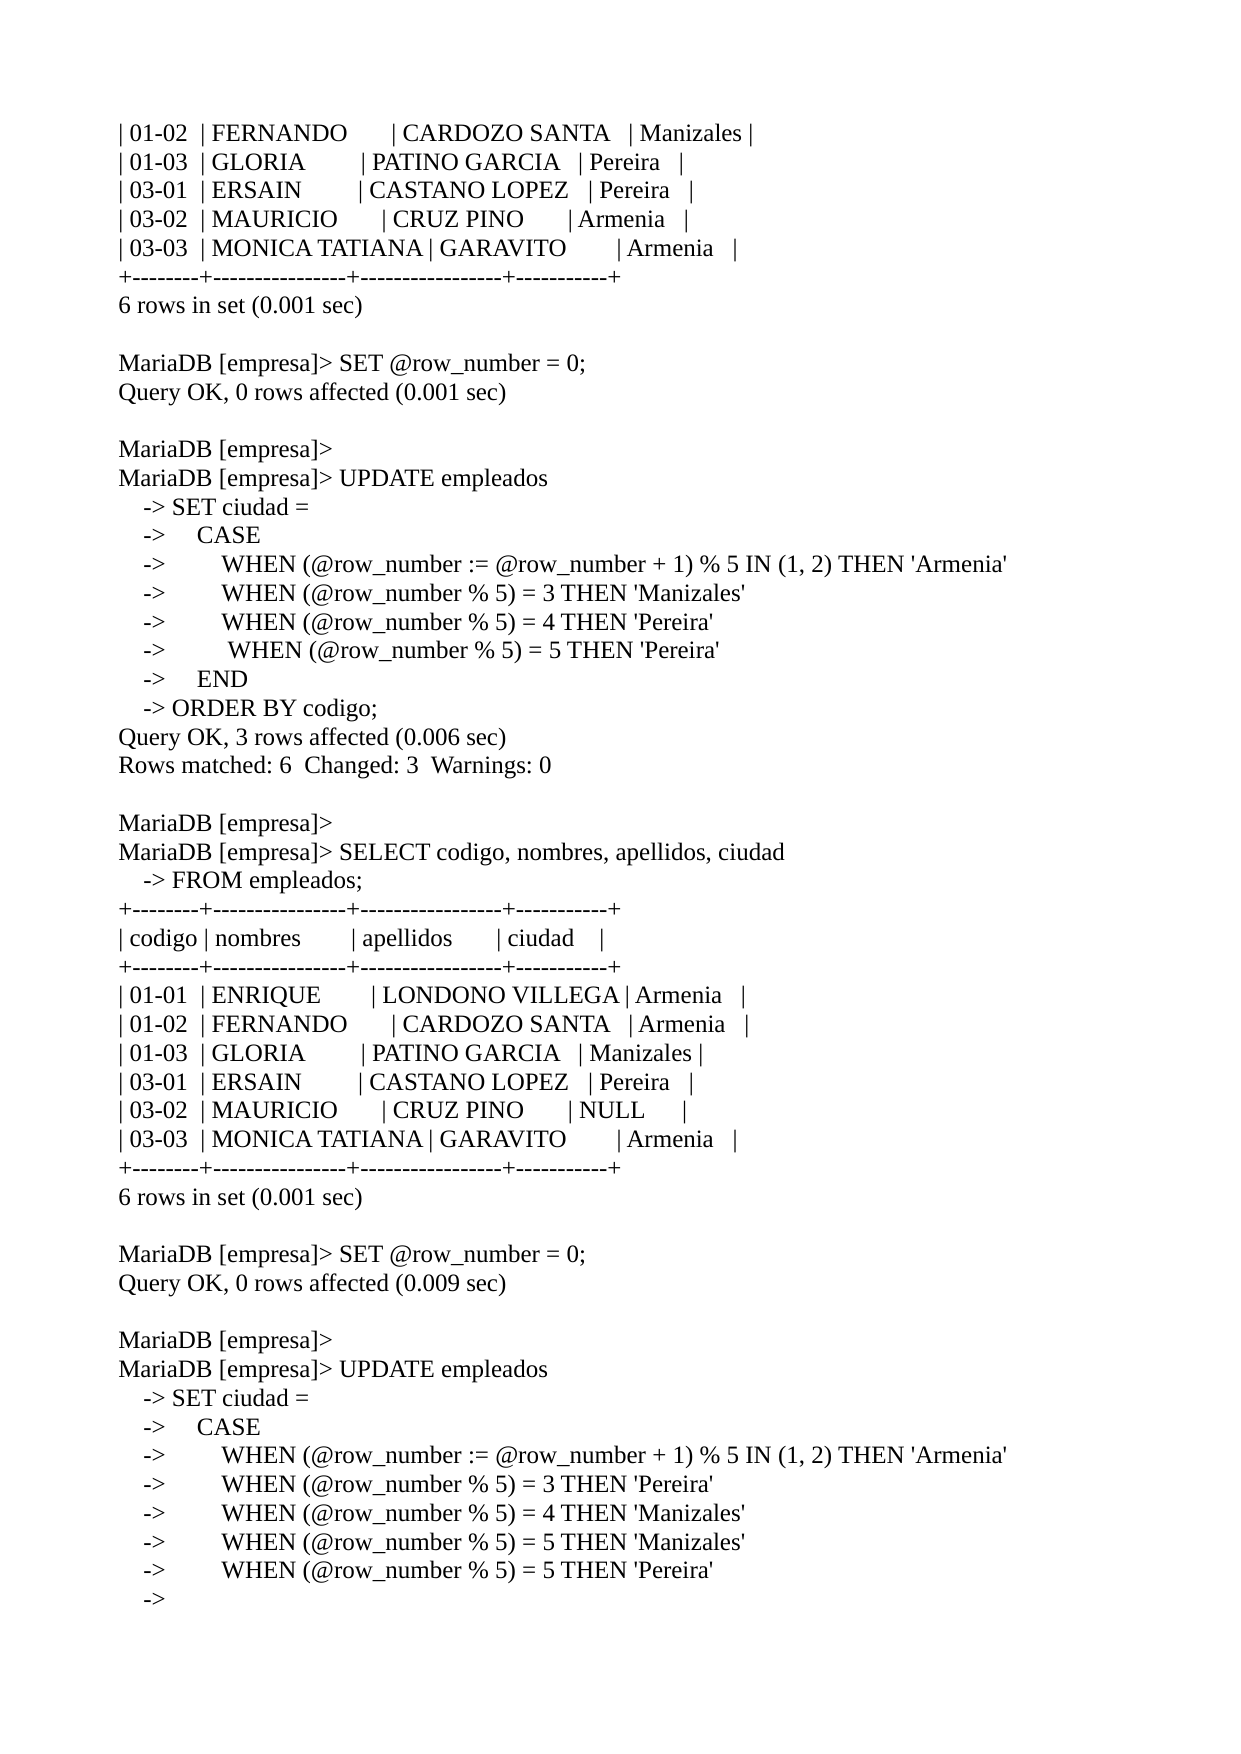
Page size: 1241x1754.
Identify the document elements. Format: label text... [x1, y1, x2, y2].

text | 03-01 | ERSAIN | CASTANO LOPEZ | Pereira | [118, 1067, 1122, 1096]
text +--------+----------------+-----------------+-----------+ [118, 894, 1122, 923]
text | 01-03 | GLORIA | PATINO GARCIA | Pereira | [118, 147, 1122, 176]
text | 03-01 | ERSAIN | CASTANO LOPEZ | Pereira | [118, 176, 1122, 204]
text -> [118, 1584, 1122, 1613]
text MariaDB [empresa]> [118, 808, 1122, 837]
text MariaDB [empresa]> SET @row_number = 0; [118, 348, 1122, 377]
text | 01-02 | FERNANDO | CARDOZO SANTA | Manizales | [118, 118, 1122, 147]
text -> FROM empleados; [118, 866, 1122, 894]
text | 01-01 | ENRIQUE | LONDONO VILLEGA | Armenia | [118, 981, 1122, 1009]
text Query OK, 0 rows affected (0.009 sec) [118, 1268, 1122, 1297]
text | 03-03 | MONICA TATIANA | GARAVITO | Armenia | [118, 1124, 1122, 1153]
text MariaDB [empresa]> UPDATE empleados [118, 1354, 1122, 1383]
text -> WHEN (@row_number % 5) = 5 THEN 'Pereira' [118, 636, 1122, 664]
text Query OK, 3 rows affected (0.006 sec) [118, 722, 1122, 751]
text -> WHEN (@row_number % 5) = 4 THEN 'Pereira' [118, 607, 1122, 636]
text -> WHEN (@row_number % 5) = 3 THEN 'Manizales' [118, 578, 1122, 607]
text -> WHEN (@row_number % 5) = 3 THEN 'Pereira' [118, 1469, 1122, 1498]
text Rows matched: 6 Changed: 3 Warnings: 0 [118, 751, 1122, 779]
text Query OK, 0 rows affected (0.001 sec) [118, 377, 1122, 406]
text MariaDB [empresa]> [118, 434, 1122, 463]
text +--------+----------------+-----------------+-----------+ [118, 1153, 1122, 1182]
text -> WHEN (@row_number % 5) = 5 THEN 'Manizales' [118, 1527, 1122, 1556]
text -> WHEN (@row_number % 5) = 5 THEN 'Pereira' [118, 1556, 1122, 1584]
text -> WHEN (@row_number % 5) = 4 THEN 'Manizales' [118, 1498, 1122, 1527]
text -> ORDER BY codigo; [118, 693, 1122, 722]
text MariaDB [empresa]> SELECT codigo, nombres, apellidos, ciudad [118, 837, 1122, 866]
text -> SET ciudad = [118, 1383, 1122, 1412]
text -> CASE [118, 1412, 1122, 1441]
text MariaDB [empresa]> SET @row_number = 0; [118, 1239, 1122, 1268]
text -> WHEN (@row_number := @row_number + 1) % 5 IN (1, 2) THEN 'Armenia' [118, 1441, 1122, 1469]
text -> WHEN (@row_number := @row_number + 1) % 5 IN (1, 2) THEN 'Armenia' [118, 549, 1122, 578]
text -> END [118, 664, 1122, 693]
text MariaDB [empresa]> UPDATE empleados [118, 463, 1122, 492]
text +--------+----------------+-----------------+-----------+ [118, 262, 1122, 291]
text 6 rows in set (0.001 sec) [118, 1182, 1122, 1211]
text | 03-03 | MONICA TATIANA | GARAVITO | Armenia | [118, 233, 1122, 262]
text | 01-02 | FERNANDO | CARDOZO SANTA | Armenia | [118, 1009, 1122, 1038]
text MariaDB [empresa]> [118, 1326, 1122, 1354]
text | codigo | nombres | apellidos | ciudad | [118, 923, 1122, 952]
text -> SET ciudad = [118, 492, 1122, 521]
text 6 rows in set (0.001 sec) [118, 291, 1122, 319]
text | 03-02 | MAURICIO | CRUZ PINO | Armenia | [118, 204, 1122, 233]
text | 01-03 | GLORIA | PATINO GARCIA | Manizales | [118, 1038, 1122, 1067]
text +--------+----------------+-----------------+-----------+ [118, 952, 1122, 981]
text | 03-02 | MAURICIO | CRUZ PINO | NULL | [118, 1096, 1122, 1124]
text -> CASE [118, 521, 1122, 549]
